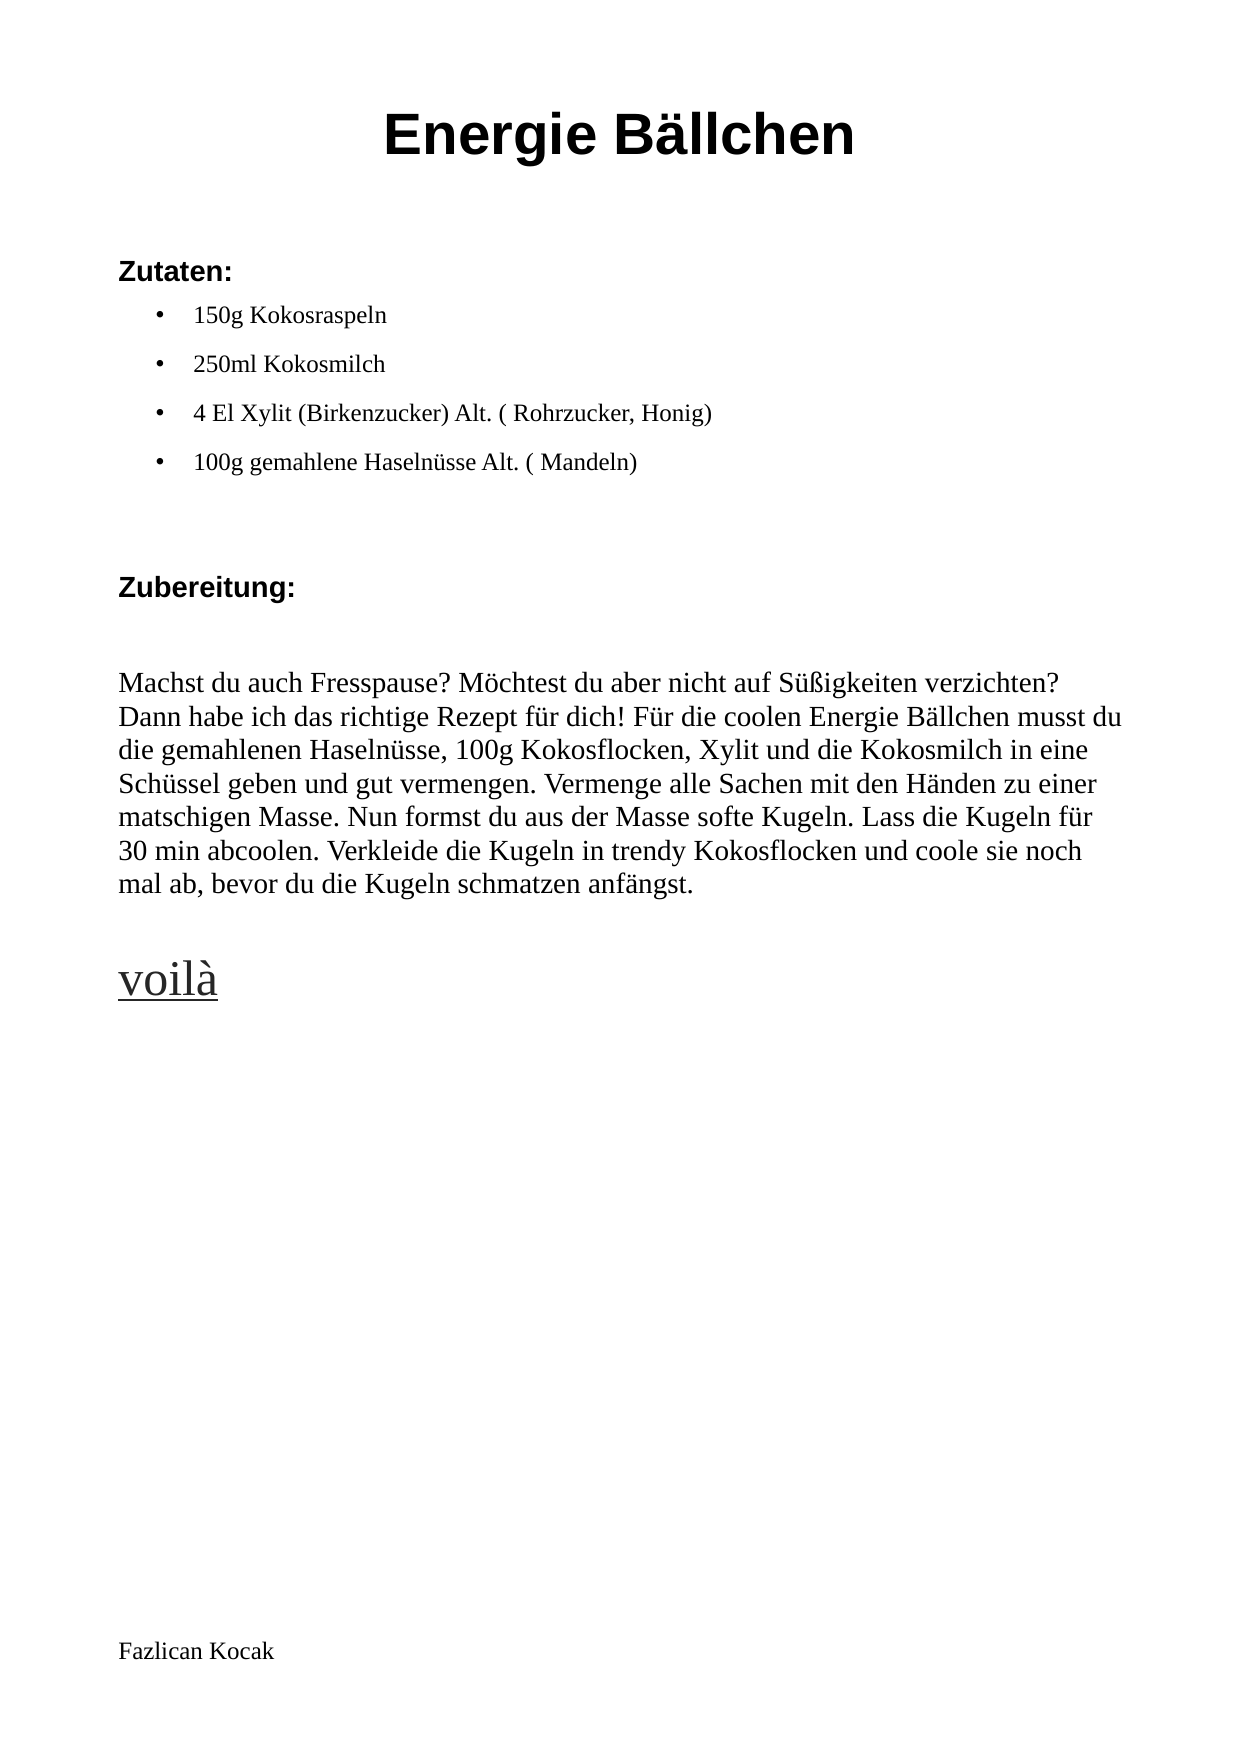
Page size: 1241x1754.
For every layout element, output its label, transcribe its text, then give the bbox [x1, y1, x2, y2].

text Energie Bällchen [118, 100, 1122, 167]
list 4 El Xylit (Birkenzucker) Alt. ( Rohrzucker, Honig) [156, 398, 1122, 427]
list 250ml Kokosmilch [156, 349, 1122, 377]
list 100g gemahlene Haselnüsse Alt. ( Mandeln) [156, 447, 1122, 476]
list 150g Kokosraspeln [156, 300, 1122, 328]
text Machst du auch Fresspause? Möchtest du aber nicht auf Süßigkeiten verzichten? Dann habe ich das richtige Rezept für dich! Für die coolen Energie Bällchen musst du die gemahlenen Haselnüsse, 100g Kokosflocken, Xylit und die Kokosmilch in eine Schüssel geben und gut vermengen. Vermenge alle Sachen mit den Händen zu einer matschigen Masse. Nun formst du aus der Masse softe Kugeln. Lass die Kugeln für 30 min abcoolen. Verkleide die Kugeln in trendy Kokosflocken und coole sie noch mal ab, bevor du die Kugeln schmatzen anfängst. [118, 665, 1122, 900]
subtitle Zutaten: [118, 254, 1122, 287]
text voilà [118, 949, 1122, 1006]
subtitle Zubereitung: [118, 570, 1122, 603]
